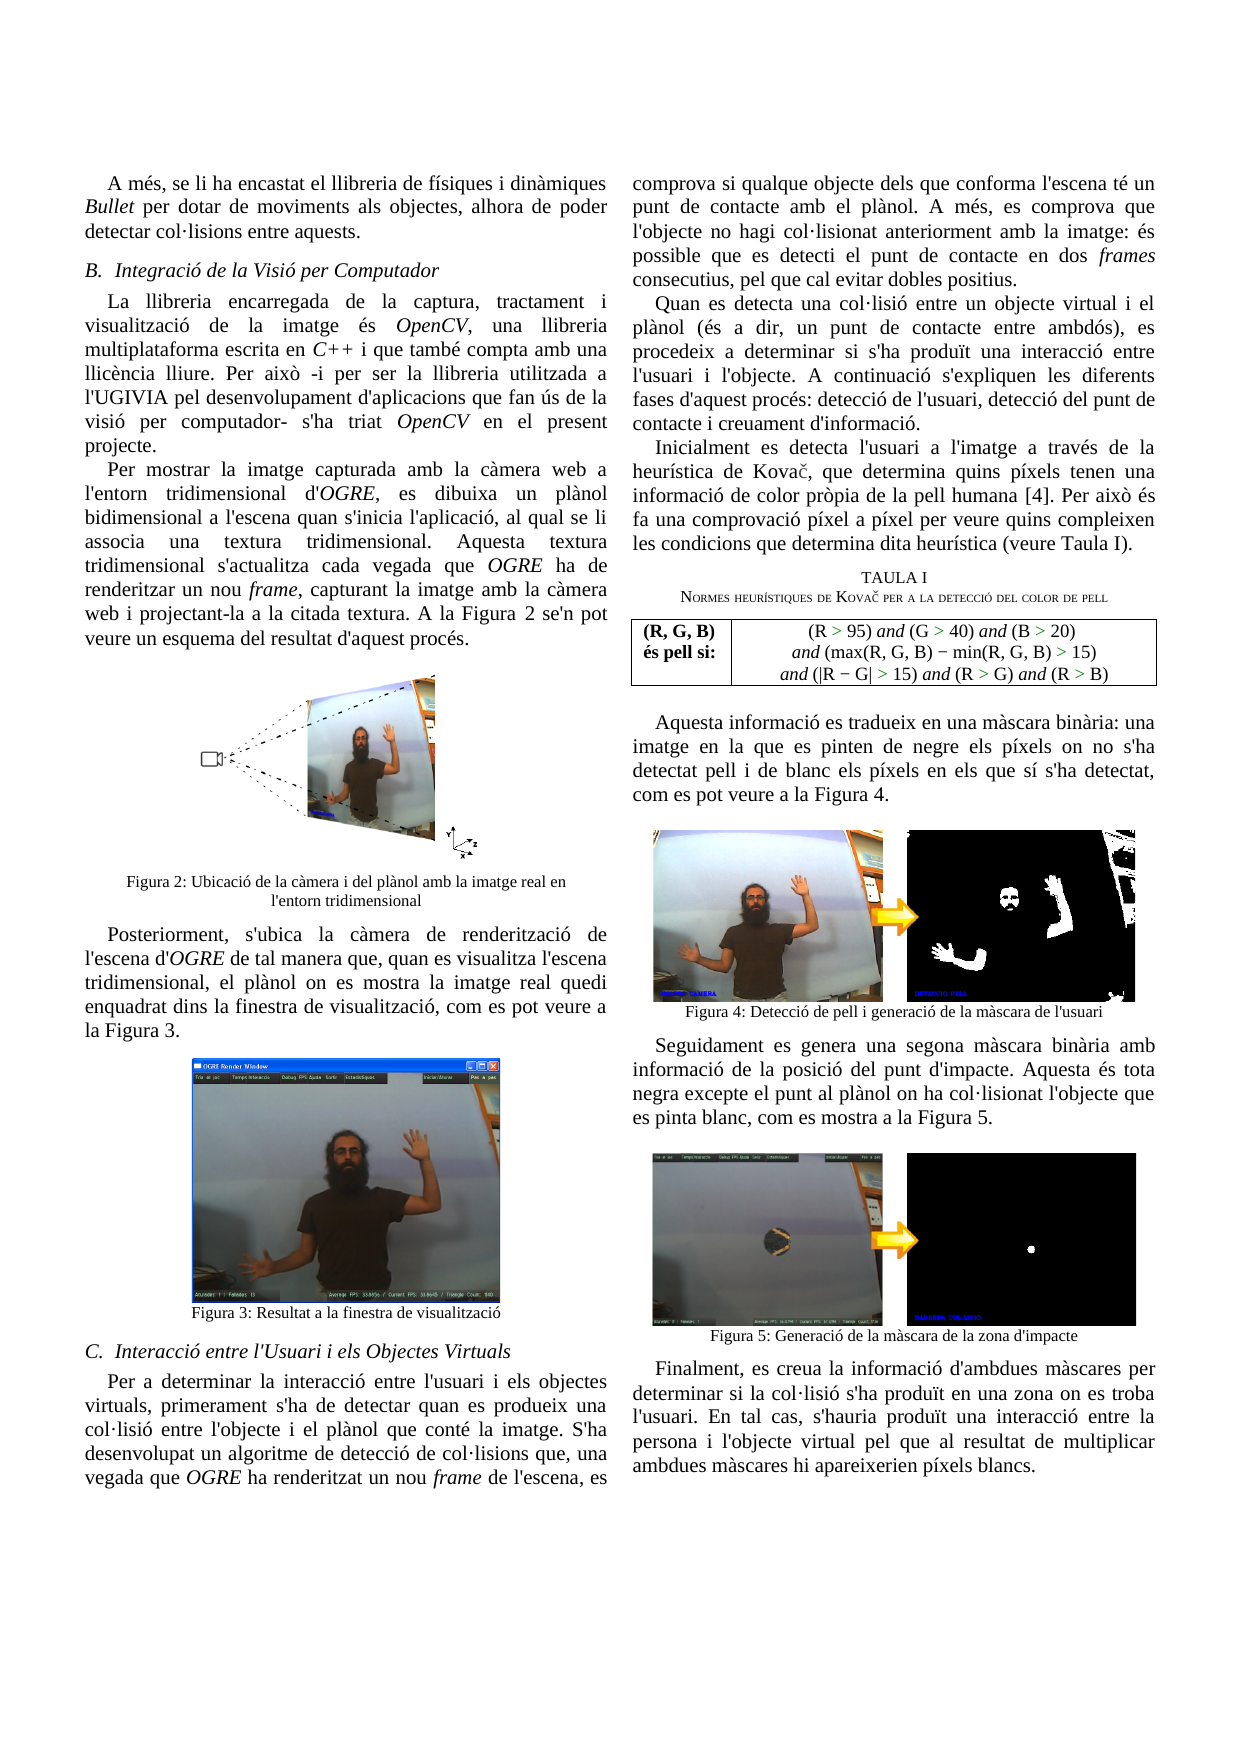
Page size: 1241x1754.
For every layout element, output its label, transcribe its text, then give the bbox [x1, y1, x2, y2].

text Quan es detecta una col·lisió entre un objecte virtual i el plànol (és a dir, un punt de contacte entre ambdós), es procedeix a determinar si s'ha produït una interacció entre l'usuari i l'objecte. A continuació s'expliquen les diferents fases d'aquest procés: detecció de l'usuari, detecció del punt de contacte i creuament d'informació. [632, 291, 1156, 435]
table_header (R > 95) and (G > 40) and (B > 20) and (max(R, G, B) − min(R, G, B) > 15) and (|R − G| > 15) and (R > G) and (R > B) [732, 620, 1156, 684]
picture [191, 1058, 501, 1303]
text TAULA I Normes heurístiques de Kovač per a la detecció del color de pell [632, 568, 1156, 606]
text Figura 4: Detecció de pell i generació de la màscara de l'usuari [653, 1002, 1135, 1021]
picture [652, 1153, 1137, 1326]
subtitle Integració de la Visió per Computador [84, 258, 608, 282]
table_header (R, G, B) és pell si: [632, 620, 731, 684]
text Figura 2: Ubicació de la càmera i del plànol amb la imatge real en l'entorn tridimensional [115, 674, 577, 910]
text Per a determinar la interacció entre l'usuari i els objectes virtuals, primerament s'ha de detectar quan es produeix una col·lisió entre l'objecte i el plànol que conté la imatge. S'ha desenvolupat un algoritme de detecció de col·lisions que, una vegada que OGRE ha renderitzat un nou frame de l'escena, es [84, 1369, 608, 1489]
text Seguidament es genera una segona màscara binària amb informació de la posició del punt d'impacte. Aquesta és tota negra excepte el punt al plànol on ha col·lisionat l'objecte que es pinta blanc, com es mostra a la Figura 5. [632, 806, 1156, 1129]
picture [653, 830, 1135, 1002]
text A més, se li ha encastat el llibreria de físiques i dinàmiques Bullet per dotar de moviments als objectes, alhora de poder detectar col·lisions entre aquests. [84, 170, 608, 243]
text Posteriorment, s'ubica la càmera de renderització de l'escena d'OGRE de tal manera que, quan es visualitza l'escena tridimensional, el plànol on es mostra la imatge real quedi enquadrat dins la finestra de visualització, com es pot veure a la Figura 3. [84, 649, 608, 1042]
subtitle [501, 1058, 608, 1071]
subtitle [84, 1058, 191, 1071]
text La llibreria encarregada de la captura, tractament i visualització de la imatge és OpenCV, una llibreria multiplataforma escrita en C++ i que també compta amb una llicència lliure. Per això -i per ser la llibreria utilitzada a l'UGIVIA pel desenvolupament d'aplicacions que fan ús de la visió per computador- s'ha triat OpenCV en el present projecte. [84, 288, 608, 457]
text Aquesta informació es tradueix en una màscara binària: una imatge en la que es pinten de negre els píxels on no s'ha detectat pell i de blanc els píxels en els que sí s'ha detectat, com es pot veure a la Figura 4. [632, 709, 1156, 806]
picture [187, 661, 505, 872]
text comprova si qualque objecte dels que conforma l'escena té un punt de contacte amb el plànol. A més, es comprova que l'objecte no hagi col·lisionat anteriorment amb la imatge: és possible que es detecti el punt de contacte en dos frames consecutius, pel que cal evitar dobles positius. [632, 170, 1156, 291]
text Finalment, es creua la informació d'ambdues màscares per determinar si la col·lisió s'ha produït en una zona on es troba l'usuari. En tal cas, s'hauria produït una interacció entre la persona i l'objecte virtual pel que al resultat de multiplicar ambdues màscares hi apareixerien píxels blancs. [632, 1129, 1156, 1477]
text Per mostrar la imatge capturada amb la càmera web a l'entorn tridimensional d'OGRE, es dibuixa un plànol bidimensional a l'escena quan s'inicia l'aplicació, al qual se li associa una textura tridimensional. Aquesta textura tridimensional s'actualitza cada vegada que OGRE ha de renderitzar un nou frame, capturant la imatge amb la càmera web i projectant-la a la citada textura. A la Figura 2 se'n pot veure un esquema del resultat d'aquest procés. [84, 457, 608, 649]
text Figura 5: Generació de la màscara de la zona d'impacte [652, 1326, 1136, 1344]
list Figura 3: Resultat a la finestra de visualització [84, 1071, 608, 1322]
text Inicialment es detecta l'usuari a l'imatge a través de la heurística de Kovač, que determina quins píxels tenen una informació de color pròpia de la pell humana [4]. Per això és fa una comprovació píxel a píxel per veure quins compleixen les condicions que determina dita heurística (veure Taula I). [632, 435, 1156, 555]
subtitle Interacció entre l'Usuari i els Objectes Virtuals [84, 1322, 608, 1363]
